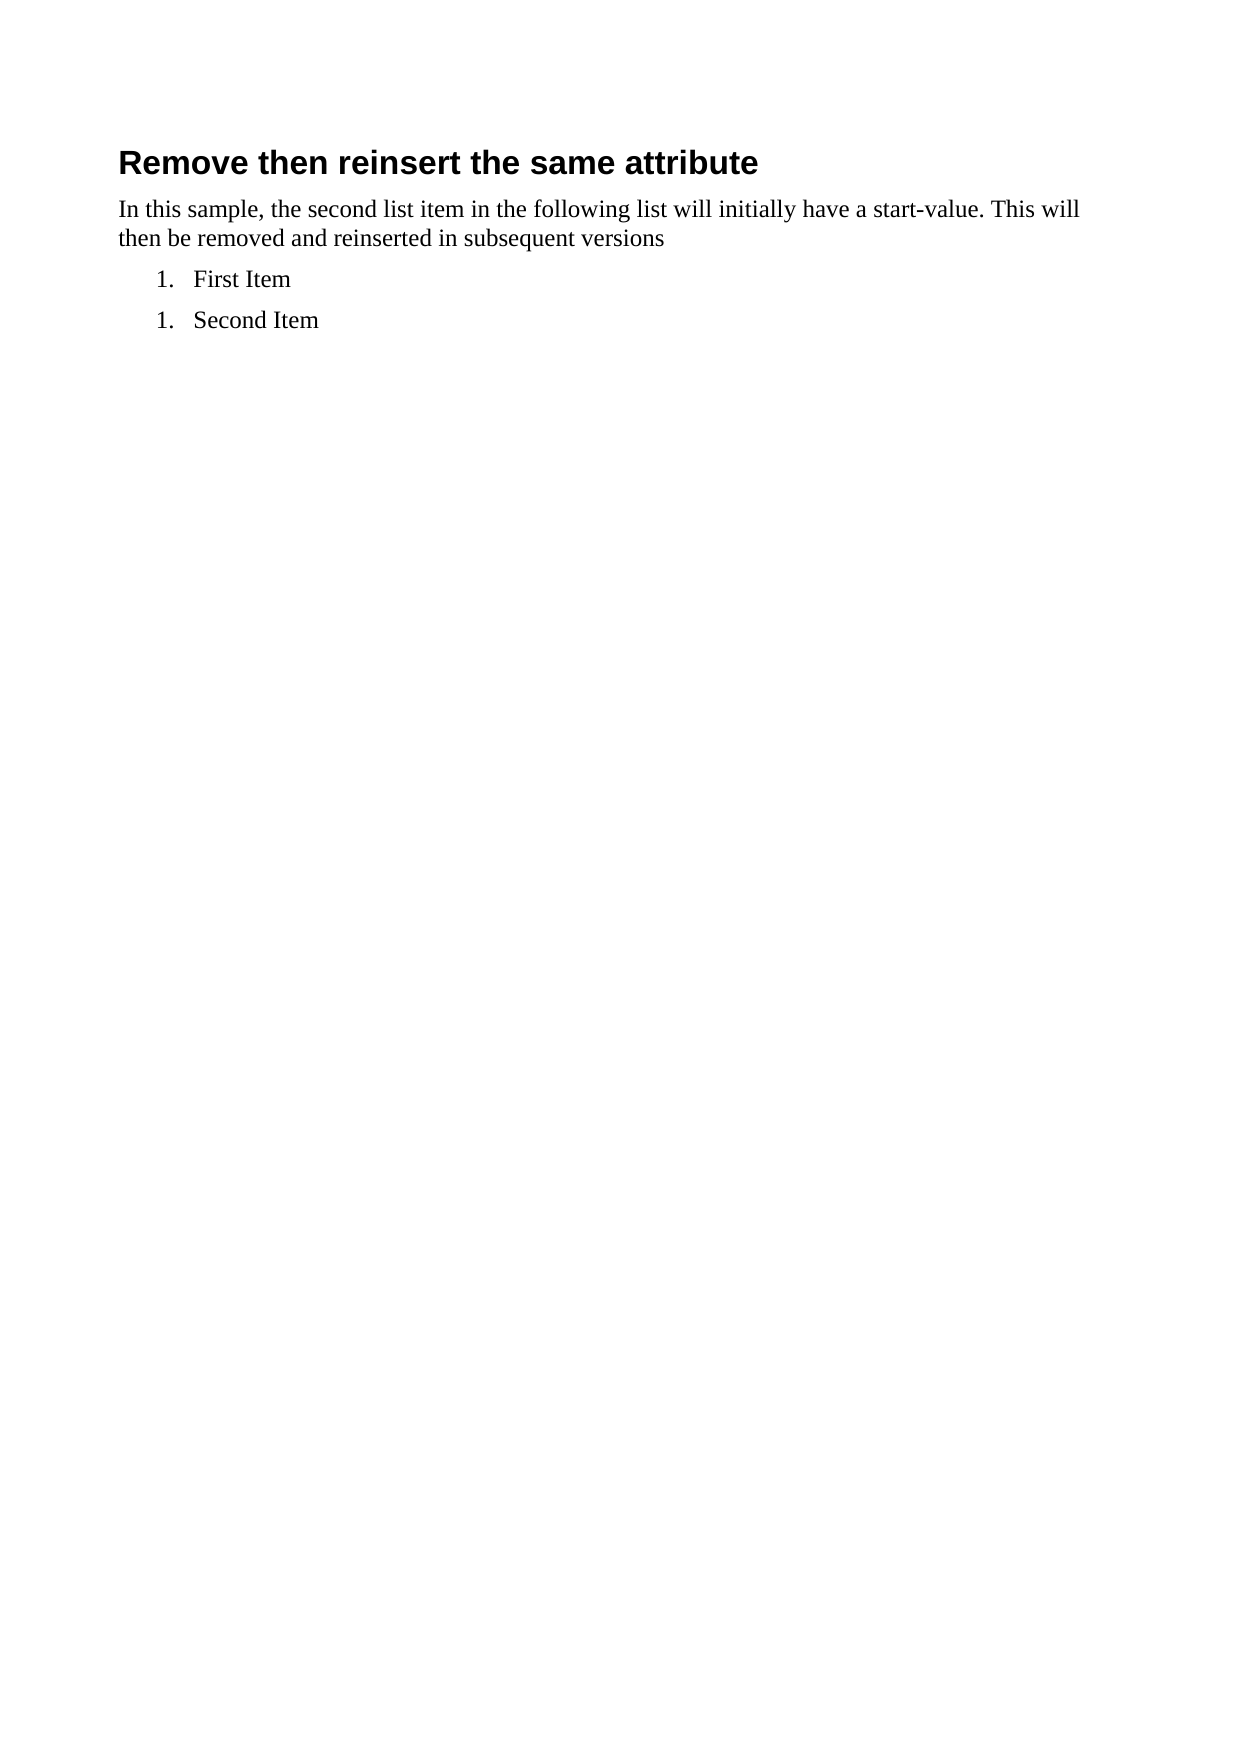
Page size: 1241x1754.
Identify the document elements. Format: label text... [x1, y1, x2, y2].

list First Item [156, 264, 1122, 293]
subtitle Remove then reinsert the same attribute [118, 143, 1122, 182]
text In this sample, the second list item in the following list will initially have a start-value. This will then be removed and reinserted in subsequent versions [118, 194, 1122, 252]
list Second Item [156, 306, 1122, 334]
